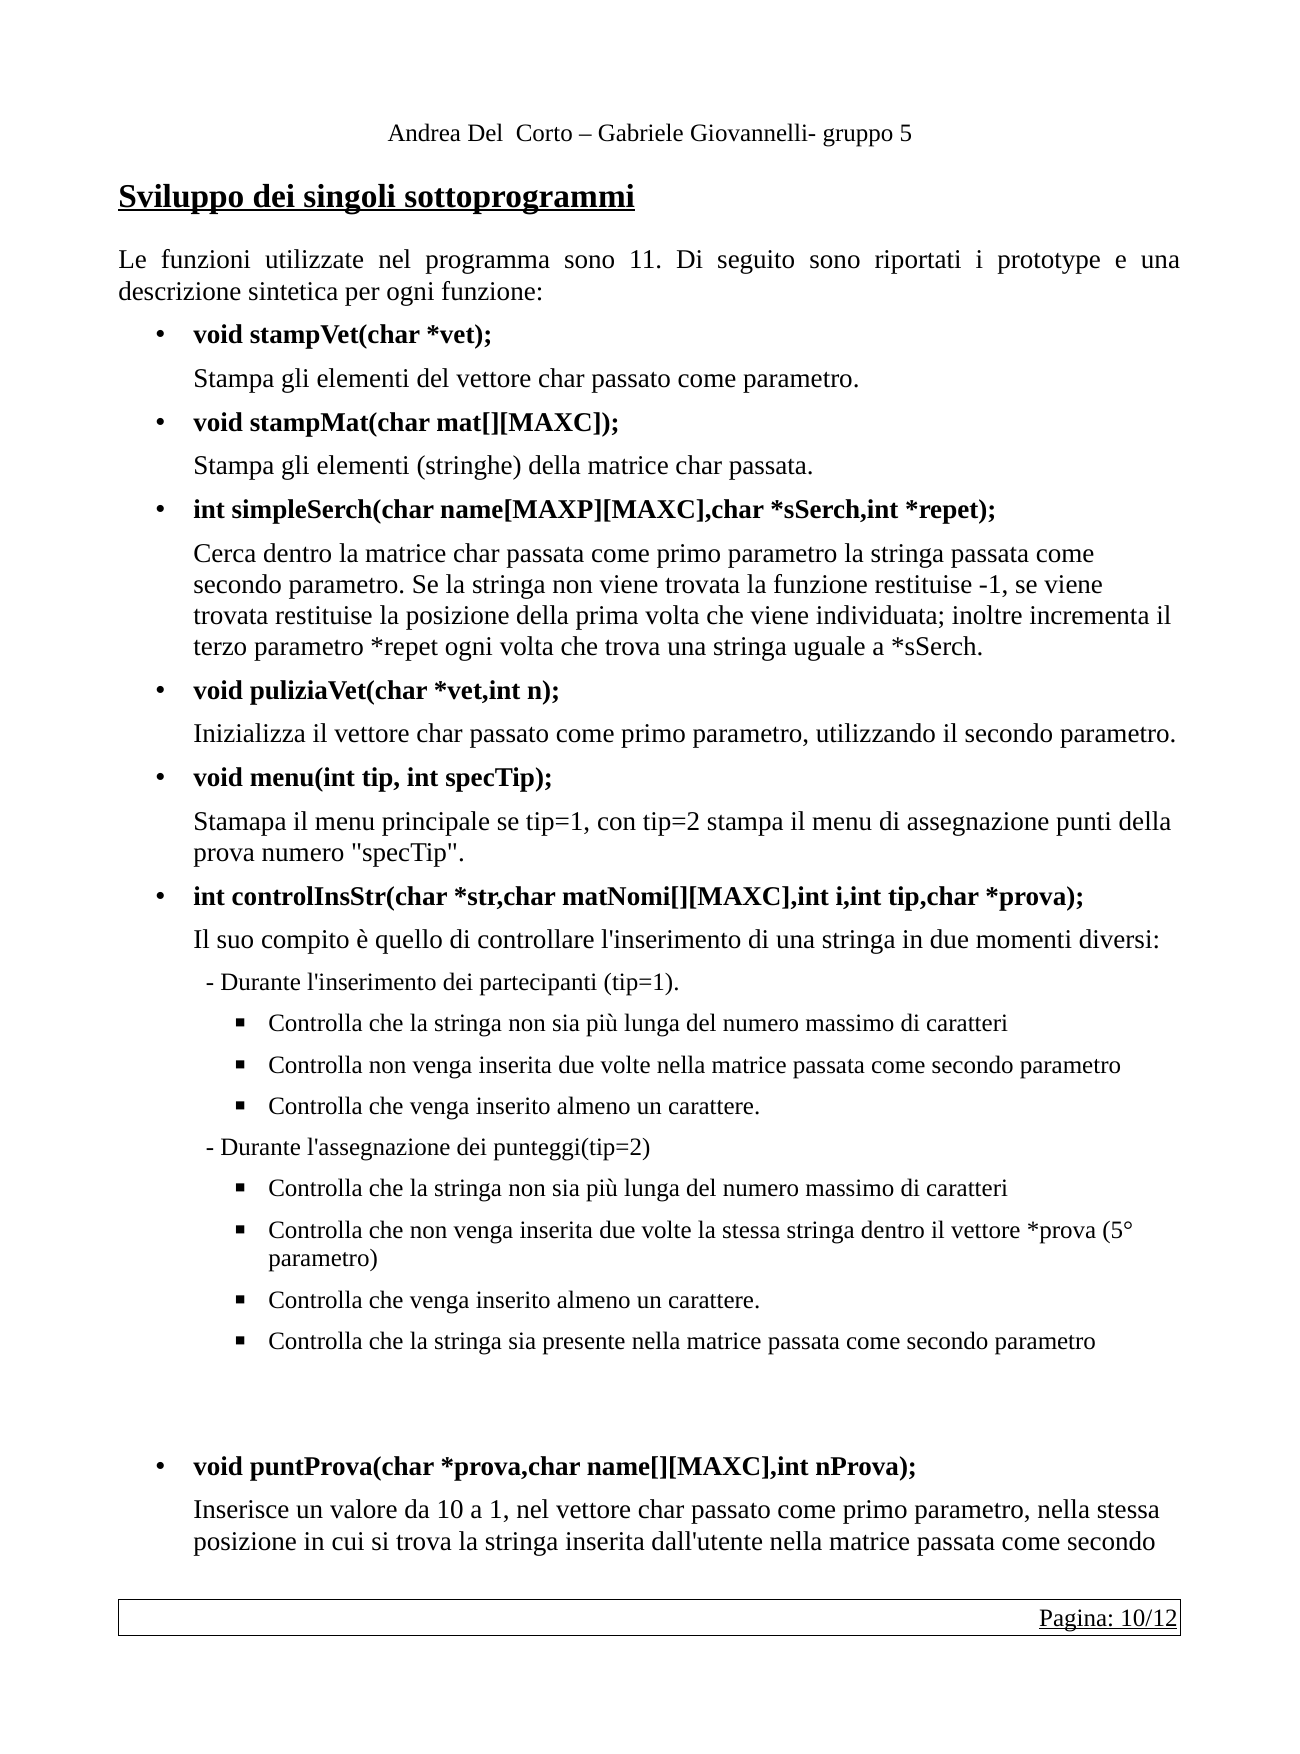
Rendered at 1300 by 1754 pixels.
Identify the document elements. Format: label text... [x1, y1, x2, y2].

list Controlla che la stringa sia presente nella matrice passata come secondo parametro [231, 1326, 1181, 1355]
list Inserisce un valore da 10 a 1, nel vettore char passato come primo parametro, nella stessa posizione in cui si trova la stringa inserita dall'utente nella matrice passata come secondo [156, 1493, 1181, 1556]
list int controlInsStr(char *str,char matNomi[][MAXC],int i,int tip,char *prova); [156, 880, 1181, 911]
list - Durante l'inserimento dei partecipanti (tip=1). [156, 967, 1181, 996]
list Controlla che la stringa non sia più lunga del numero massimo di caratteri [231, 1173, 1181, 1202]
list Inizializza il vettore char passato come primo parametro, utilizzando il secondo parametro. [156, 718, 1181, 749]
list Controlla che la stringa non sia più lunga del numero massimo di caratteri [231, 1008, 1181, 1037]
list Controlla non venga inserita due volte nella matrice passata come secondo parametro [231, 1050, 1181, 1078]
list void puntProva(char *prova,char name[][MAXC],int nProva); [156, 1450, 1181, 1481]
list Stampa gli elementi del vettore char passato come parametro. [156, 362, 1181, 393]
list Stamapa il menu principale se tip=1, con tip=2 stampa il menu di assegnazione punti della prova numero "specTip". [156, 805, 1181, 867]
subtitle Sviluppo dei singoli sottoprogrammi [118, 176, 1181, 215]
list int simpleSerch(char name[MAXP][MAXC],char *sSerch,int *repet); [156, 493, 1181, 524]
list Cerca dentro la matrice char passata come primo parametro la stringa passata come secondo parametro. Se la stringa non viene trovata la funzione restituise -1, se viene trovata restituise la posizione della prima volta che viene individuata; inoltre incrementa il terzo parametro *repet ogni volta che trova una stringa uguale a *sSerch. [156, 537, 1181, 661]
list Stampa gli elementi (stringhe) della matrice char passata. [156, 449, 1181, 481]
list Controlla che venga inserito almeno un carattere. [231, 1285, 1181, 1313]
list void stampMat(char mat[][MAXC]); [156, 406, 1181, 437]
list - Durante l'assegnazione dei punteggi(tip=2) [156, 1132, 1181, 1161]
list Il suo compito è quello di controllare l'inserimento di una stringa in due momenti diversi: [156, 923, 1181, 955]
list Controlla che non venga inserita due volte la stessa stringa dentro il vettore *prova (5° parametro) [231, 1215, 1181, 1272]
list Controlla che venga inserito almeno un carattere. [231, 1091, 1181, 1120]
text Le funzioni utilizzate nel programma sono 11. Di seguito sono riportati i prototype e una descrizione sintetica per ogni funzione: [118, 243, 1181, 306]
list void puliziaVet(char *vet,int n); [156, 674, 1181, 705]
list void menu(int tip, int specTip); [156, 761, 1181, 792]
list void stampVet(char *vet); [156, 318, 1181, 349]
